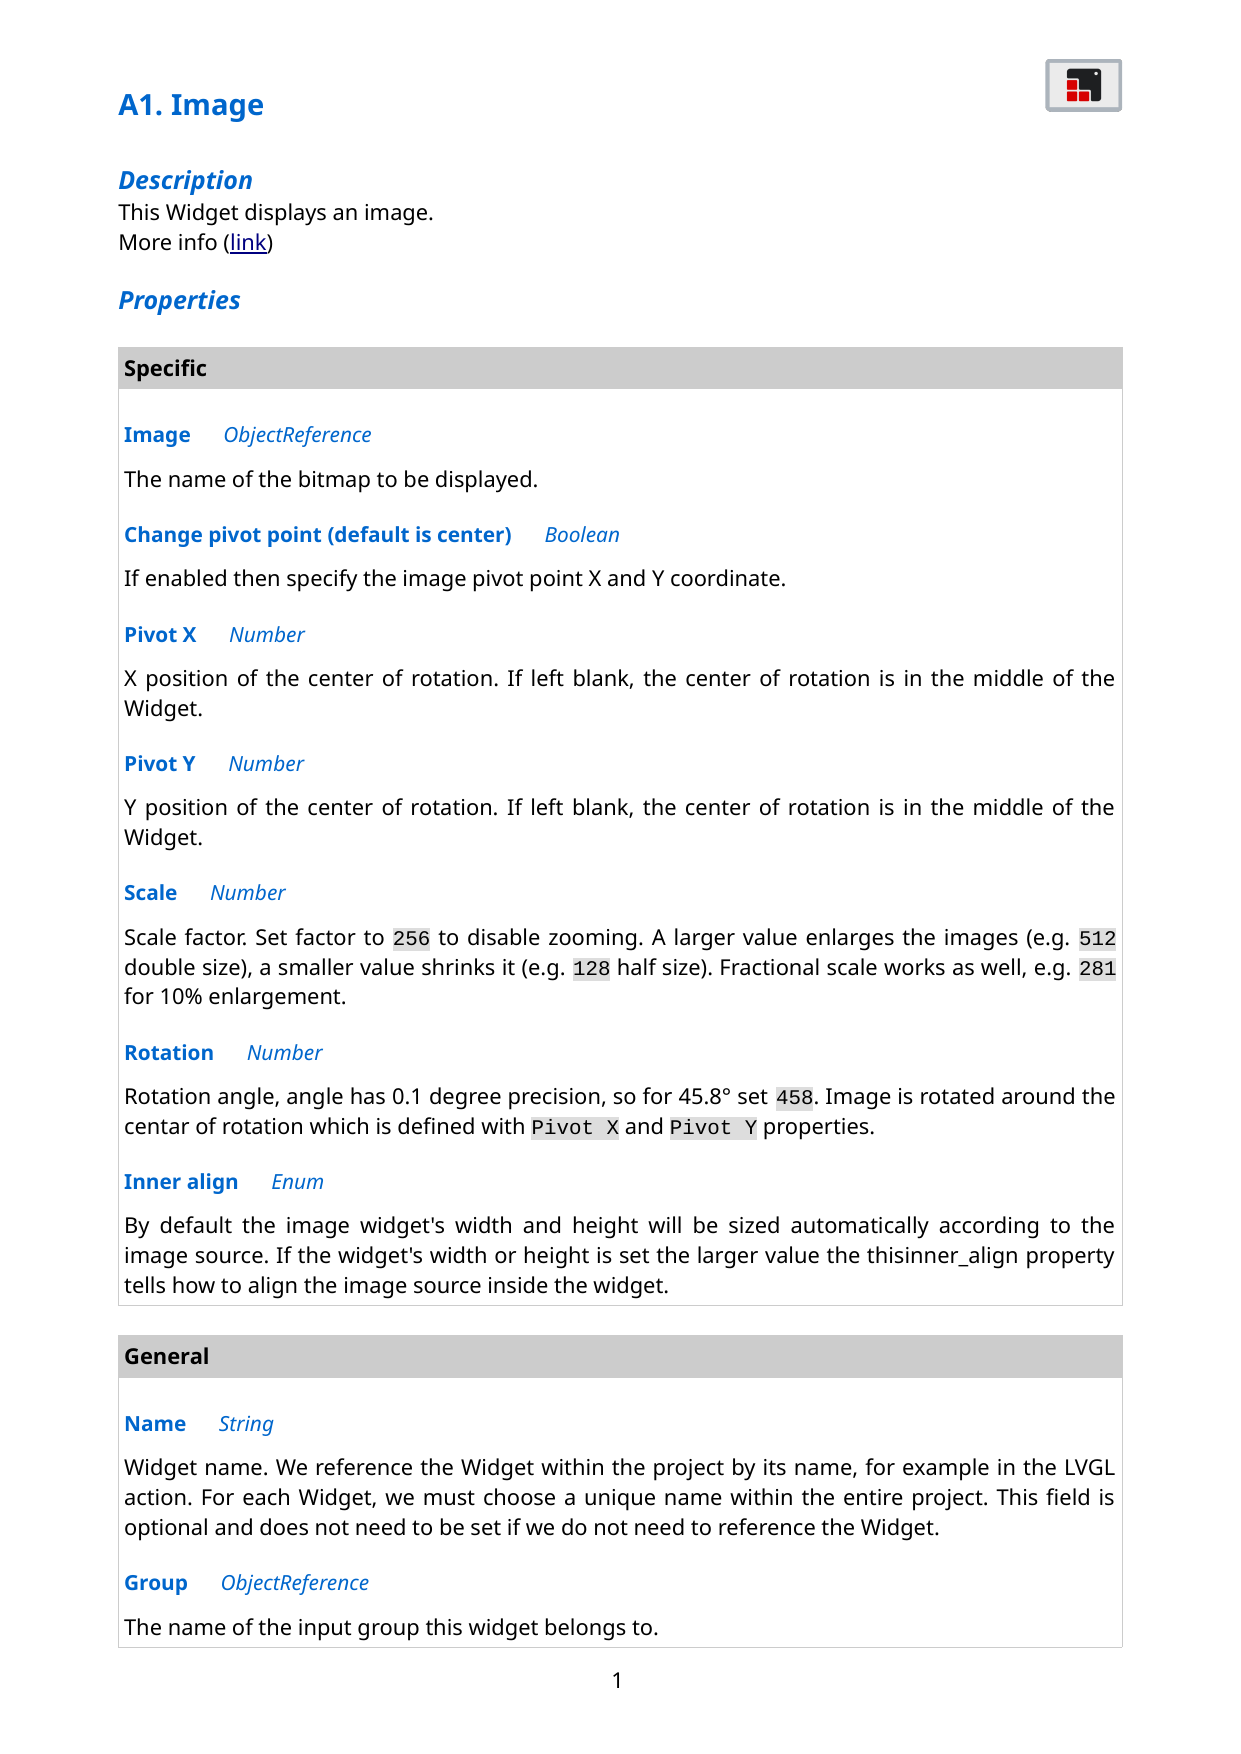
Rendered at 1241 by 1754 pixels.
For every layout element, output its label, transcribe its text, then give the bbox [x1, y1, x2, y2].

subtitle Description [118, 163, 1122, 197]
table_header General [119, 1336, 1122, 1377]
text This Widget displays an image. [118, 197, 1122, 227]
text More info (link) [118, 227, 1122, 256]
table_cell Name String Widget name. We reference the Widget within the project by its name, for example in the LVGL action. For each Widget, we must choose a unique name within the entire project. This field is optional and does not need to be set if we do not need to reference the Widget. Group ObjectReference The name of the input group this widget belongs to. [119, 1378, 1122, 1647]
table_header Specific [119, 348, 1122, 388]
subtitle Image [118, 84, 1122, 124]
table_cell Image ObjectReference The name of the bitmap to be displayed. Change pivot point (default is center) Boolean If enabled then specify the image pivot point X and Y coordinate. Pivot X Number X position of the center of rotation. If left blank, the center of rotation is in the middle of the Widget. Pivot Y Number Y position of the center of rotation. If left blank, the center of rotation is in the middle of the Widget. Scale Number Scale factor. Set factor to 256 to disable zooming. A larger value enlarges the images (e.g. 512 double size), a smaller value shrinks it (e.g. 128 half size). Fractional scale works as well, e.g. 281 for 10% enlargement. Rotation Number Rotation angle, angle has 0.1 degree precision, so for 45.8° set 458. Image is rotated around the centar of rotation which is defined with Pivot X and Pivot Y properties. Inner align Enum By default the image widget's width and height will be sized automatically according to the image source. If the widget's width or height is set the larger value the thisinner_align property tells how to align the image source inside the widget. [119, 389, 1122, 1305]
subtitle Properties [118, 283, 1122, 317]
picture [1045, 59, 1123, 112]
